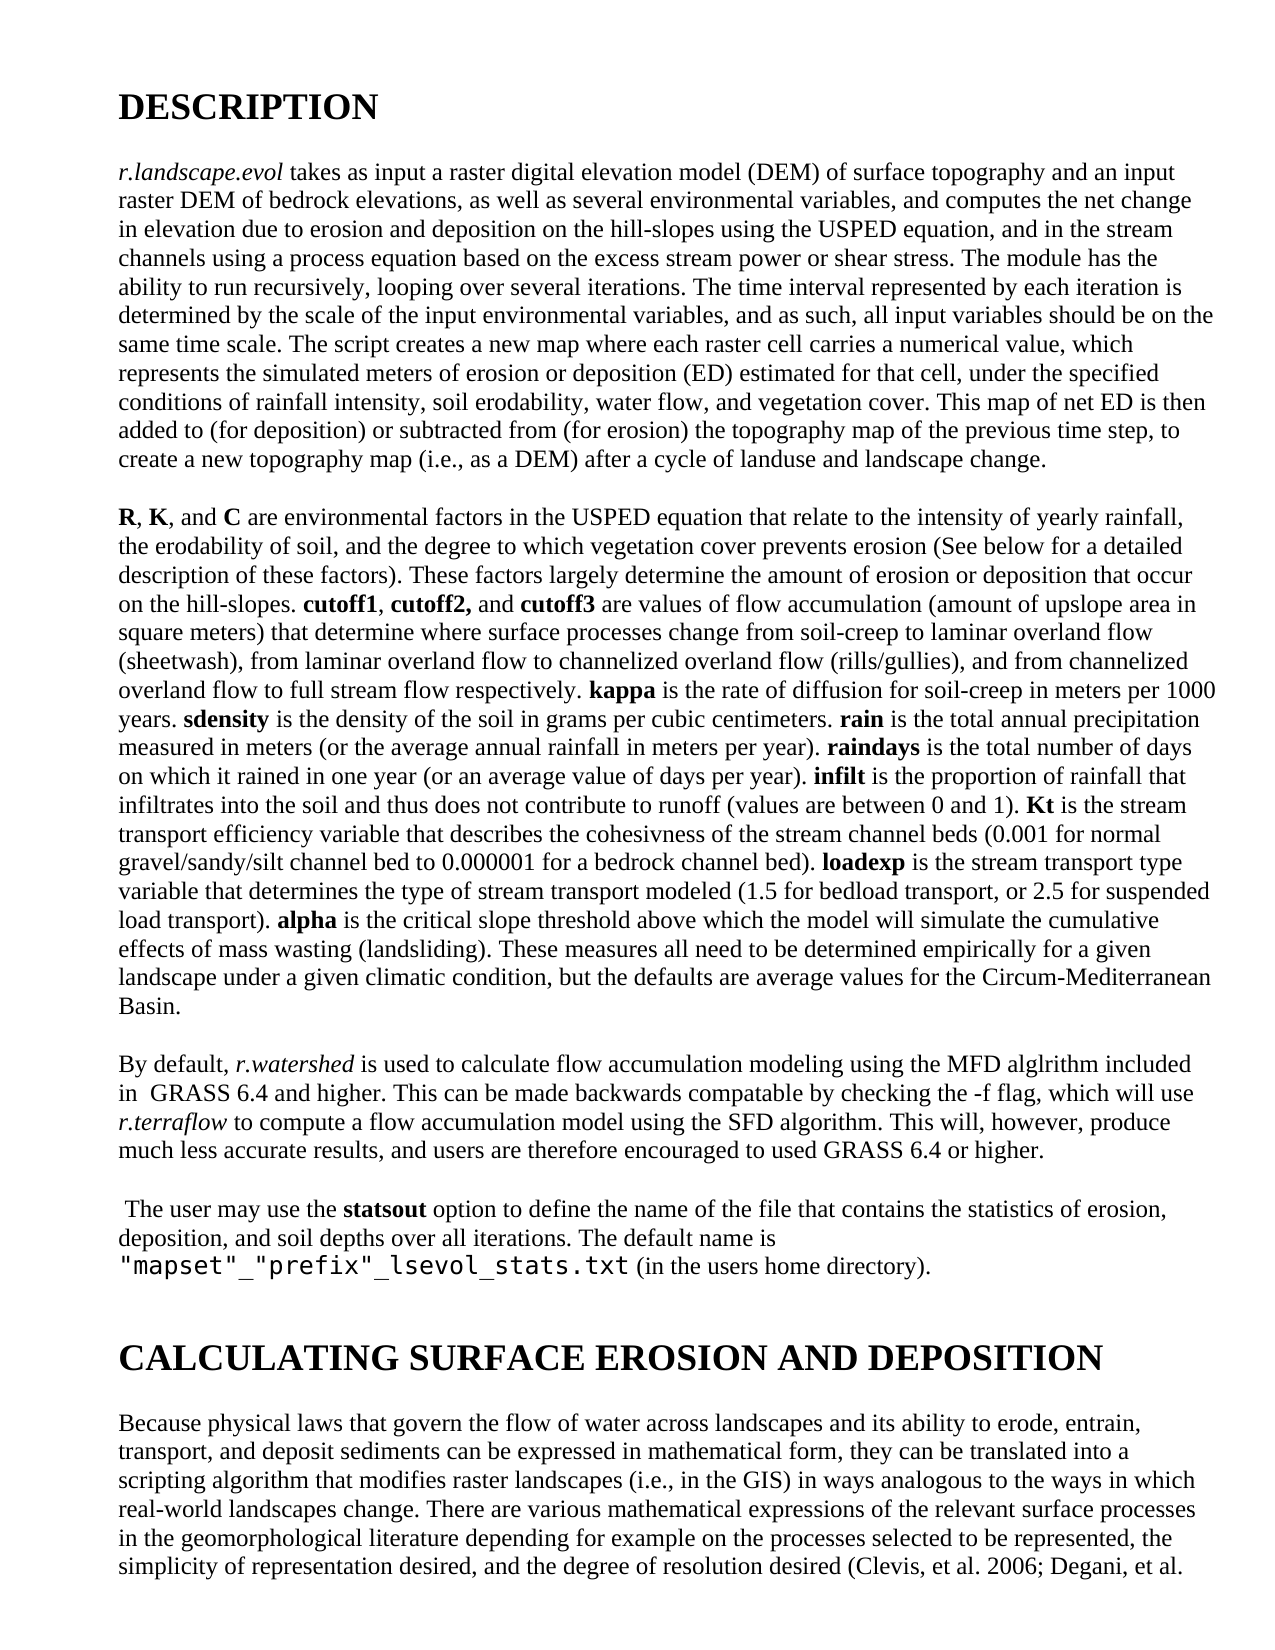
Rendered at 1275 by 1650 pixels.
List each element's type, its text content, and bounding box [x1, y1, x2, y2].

text Because physical laws that govern the flow of water across landscapes and its ability to erode, entrain, transport, and deposit sediments can be expressed in mathematical form, they can be translated into a scripting algorithm that modifies raster landscapes (i.e., in the GIS) in ways analogous to the ways in which real-world landscapes change. There are various mathematical expressions of the relevant surface processes in the geomorphological literature depending for example on the processes selected to be represented, the simplicity of representation desired, and the degree of resolution desired (Clevis, et al. 2006; Degani, et al. [118, 1408, 1216, 1580]
text R, K, and C are environmental factors in the USPED equation that relate to the intensity of yearly rainfall, the erodability of soil, and the degree to which vegetation cover prevents erosion (See below for a detailed description of these factors). These factors largely determine the amount of erosion or deposition that occur on the hill-slopes. cutoff1, cutoff2, and cutoff3 are values of flow accumulation (amount of upslope area in square meters) that determine where surface processes change from soil-creep to laminar overland flow (sheetwash), from laminar overland flow to channelized overland flow (rills/gullies), and from channelized overland flow to full stream flow respectively. kappa is the rate of diffusion for soil-creep in meters per 1000 years. sdensity is the density of the soil in grams per cubic centimeters. rain is the total annual precipitation measured in meters (or the average annual rainfall in meters per year). raindays is the total number of days on which it rained in one year (or an average value of days per year). infilt is the proportion of rainfall that infiltrates into the soil and thus does not contribute to runoff (values are between 0 and 1). Kt is the stream transport efficiency variable that describes the cohesivness of the stream channel beds (0.001 for normal gravel/sandy/silt channel bed to 0.000001 for a bedrock channel bed). loadexp is the stream transport type variable that determines the type of stream transport modeled (1.5 for bedload transport, or 2.5 for suspended load transport). alpha is the critical slope threshold above which the model will simulate the cumulative effects of mass wasting (landsliding). These measures all need to be determined empirically for a given landscape under a given climatic condition, but the defaults are average values for the Circum-Mediterranean Basin. [118, 502, 1216, 1020]
text The user may use the statsout option to define the name of the file that contains the statistics of erosion, deposition, and soil depths over all iterations. The default name is "mapset"_"prefix"_lsevol_stats.txt (in the users home directory). [118, 1194, 1216, 1281]
subtitle DESCRIPTION [118, 84, 1216, 127]
text r.landscape.evol takes as input a raster digital elevation model (DEM) of surface topography and an input raster DEM of bedrock elevations, as well as several environmental variables, and computes the net change in elevation due to erosion and deposition on the hill-slopes using the USPED equation, and in the stream channels using a process equation based on the excess stream power or shear stress. The module has the ability to run recursively, looping over several iterations. The time interval represented by each iteration is determined by the scale of the input environmental variables, and as such, all input variables should be on the same time scale. The script creates a new map where each raster cell carries a numerical value, which represents the simulated meters of erosion or deposition (ED) estimated for that cell, under the specified conditions of rainfall intensity, soil erodability, water flow, and vegetation cover. This map of net ED is then added to (for deposition) or subtracted from (for erosion) the topography map of the previous time step, to create a new topography map (i.e., as a DEM) after a cycle of landuse and landscape change. [118, 157, 1216, 473]
text By default, r.watershed is used to calculate flow accumulation modeling using the MFD alglrithm included in GRASS 6.4 and higher. This can be made backwards compatable by checking the -f flag, which will use r.terraflow to compute a flow accumulation model using the SFD algorithm. This will, however, produce much less accurate results, and users are therefore encouraged to used GRASS 6.4 or higher. [118, 1049, 1216, 1164]
subtitle CALCULATING SURFACE EROSION AND DEPOSITION [118, 1335, 1216, 1378]
